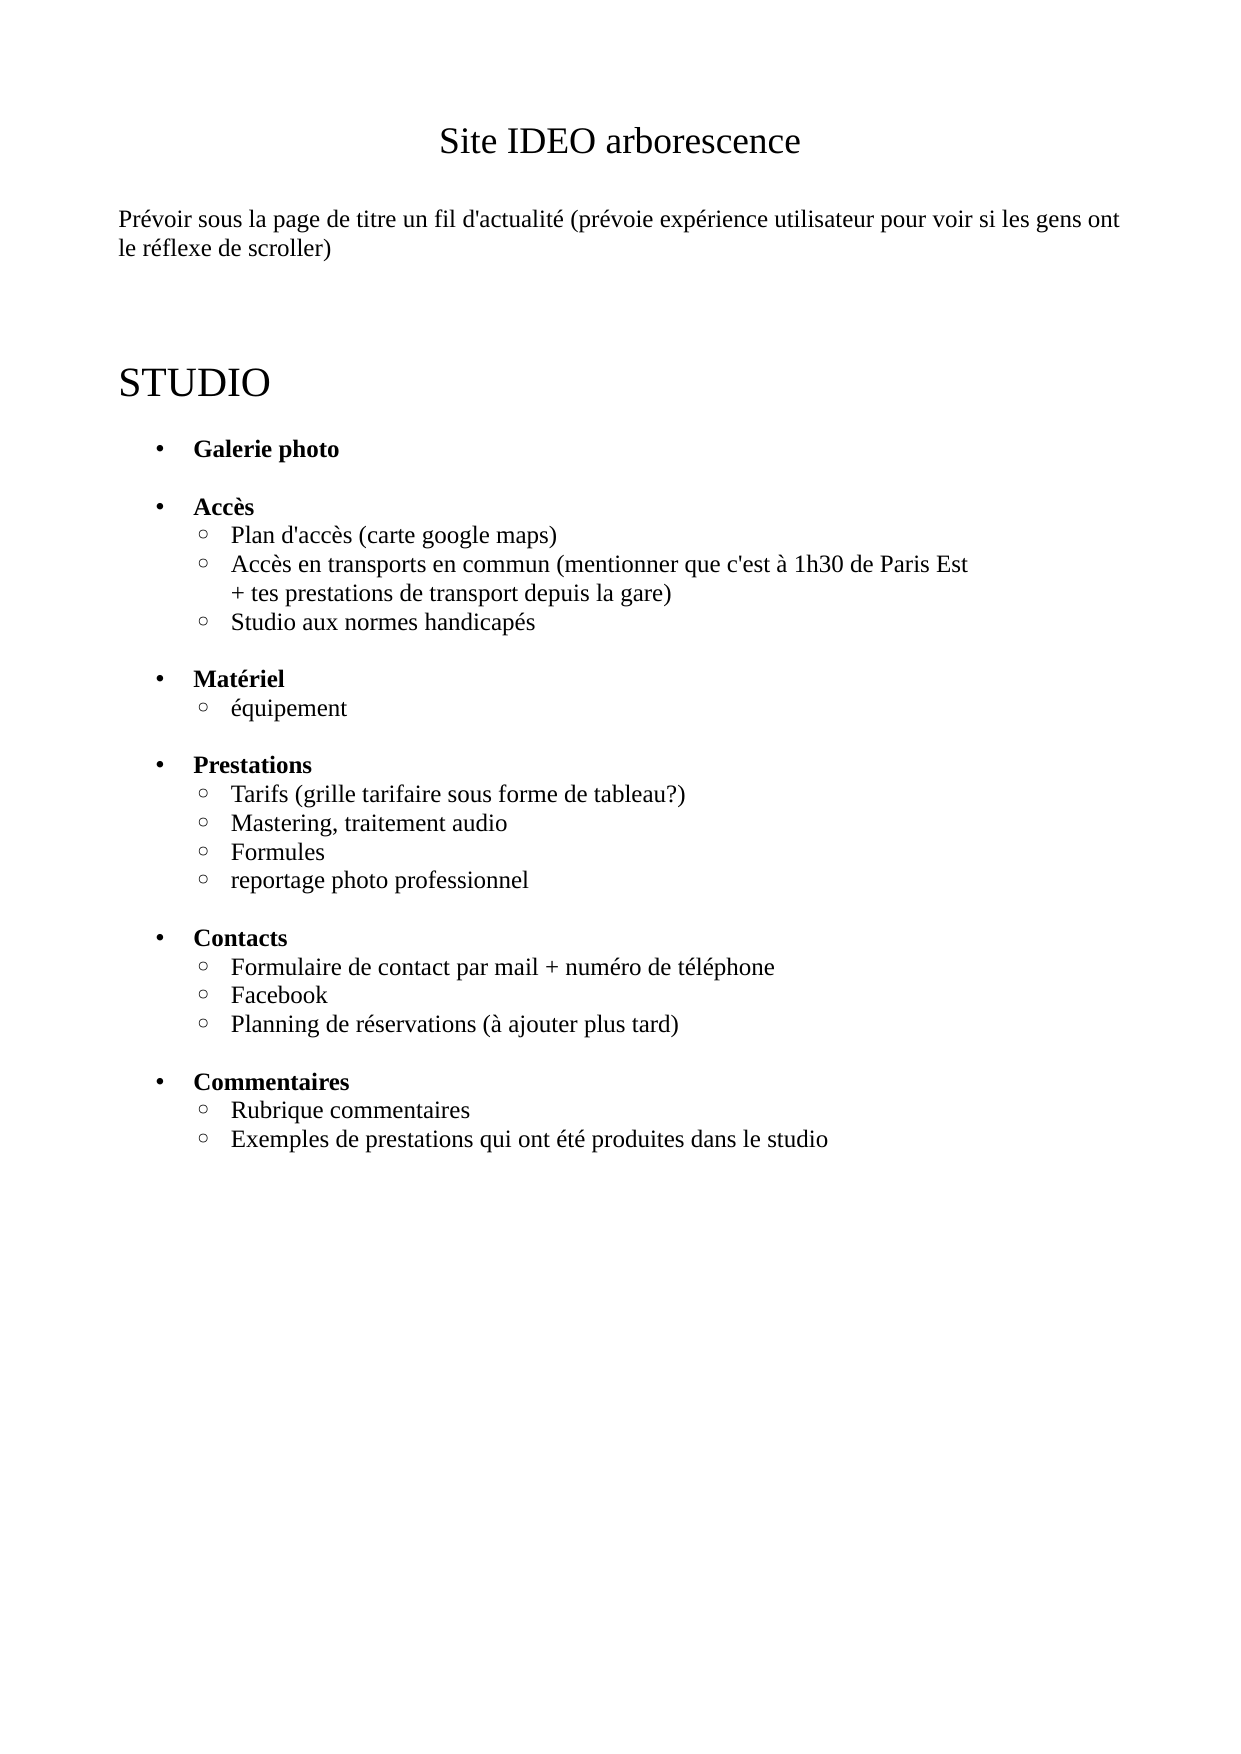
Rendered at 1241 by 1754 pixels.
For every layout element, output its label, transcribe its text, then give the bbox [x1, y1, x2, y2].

list reportage photo professionnel [193, 866, 1122, 894]
text STUDIO [118, 358, 1122, 406]
list Prestations [156, 751, 1122, 779]
list Facebook [193, 981, 1122, 1009]
list Plan d'accès (carte google maps) [193, 521, 1122, 549]
list Rubrique commentaires [193, 1096, 1122, 1124]
list Mastering, traitement audio [193, 808, 1122, 837]
list Planning de réservations (à ajouter plus tard) [193, 1009, 1122, 1038]
list Accès [156, 492, 1122, 521]
list Studio aux normes handicapés [193, 607, 1122, 636]
list Formulaire de contact par mail + numéro de téléphone [193, 952, 1122, 981]
text Site IDEO arborescence [118, 118, 1122, 161]
list Galerie photo [156, 434, 1122, 463]
list Accès en transports en commun (mentionner que c'est à 1h30 de Paris Est + tes prestations de transport depuis la gare) [193, 549, 1122, 607]
list Commentaires [156, 1067, 1122, 1096]
list Tarifs (grille tarifaire sous forme de tableau?) [193, 779, 1122, 808]
text Prévoir sous la page de titre un fil d'actualité (prévoie expérience utilisateur pour voir si les gens ont le réflexe de scroller) [118, 204, 1122, 262]
list équipement [193, 693, 1122, 722]
list Formules [193, 837, 1122, 866]
list Contacts [156, 923, 1122, 952]
list Exemples de prestations qui ont été produites dans le studio [193, 1124, 1122, 1153]
list Matériel [156, 664, 1122, 693]
